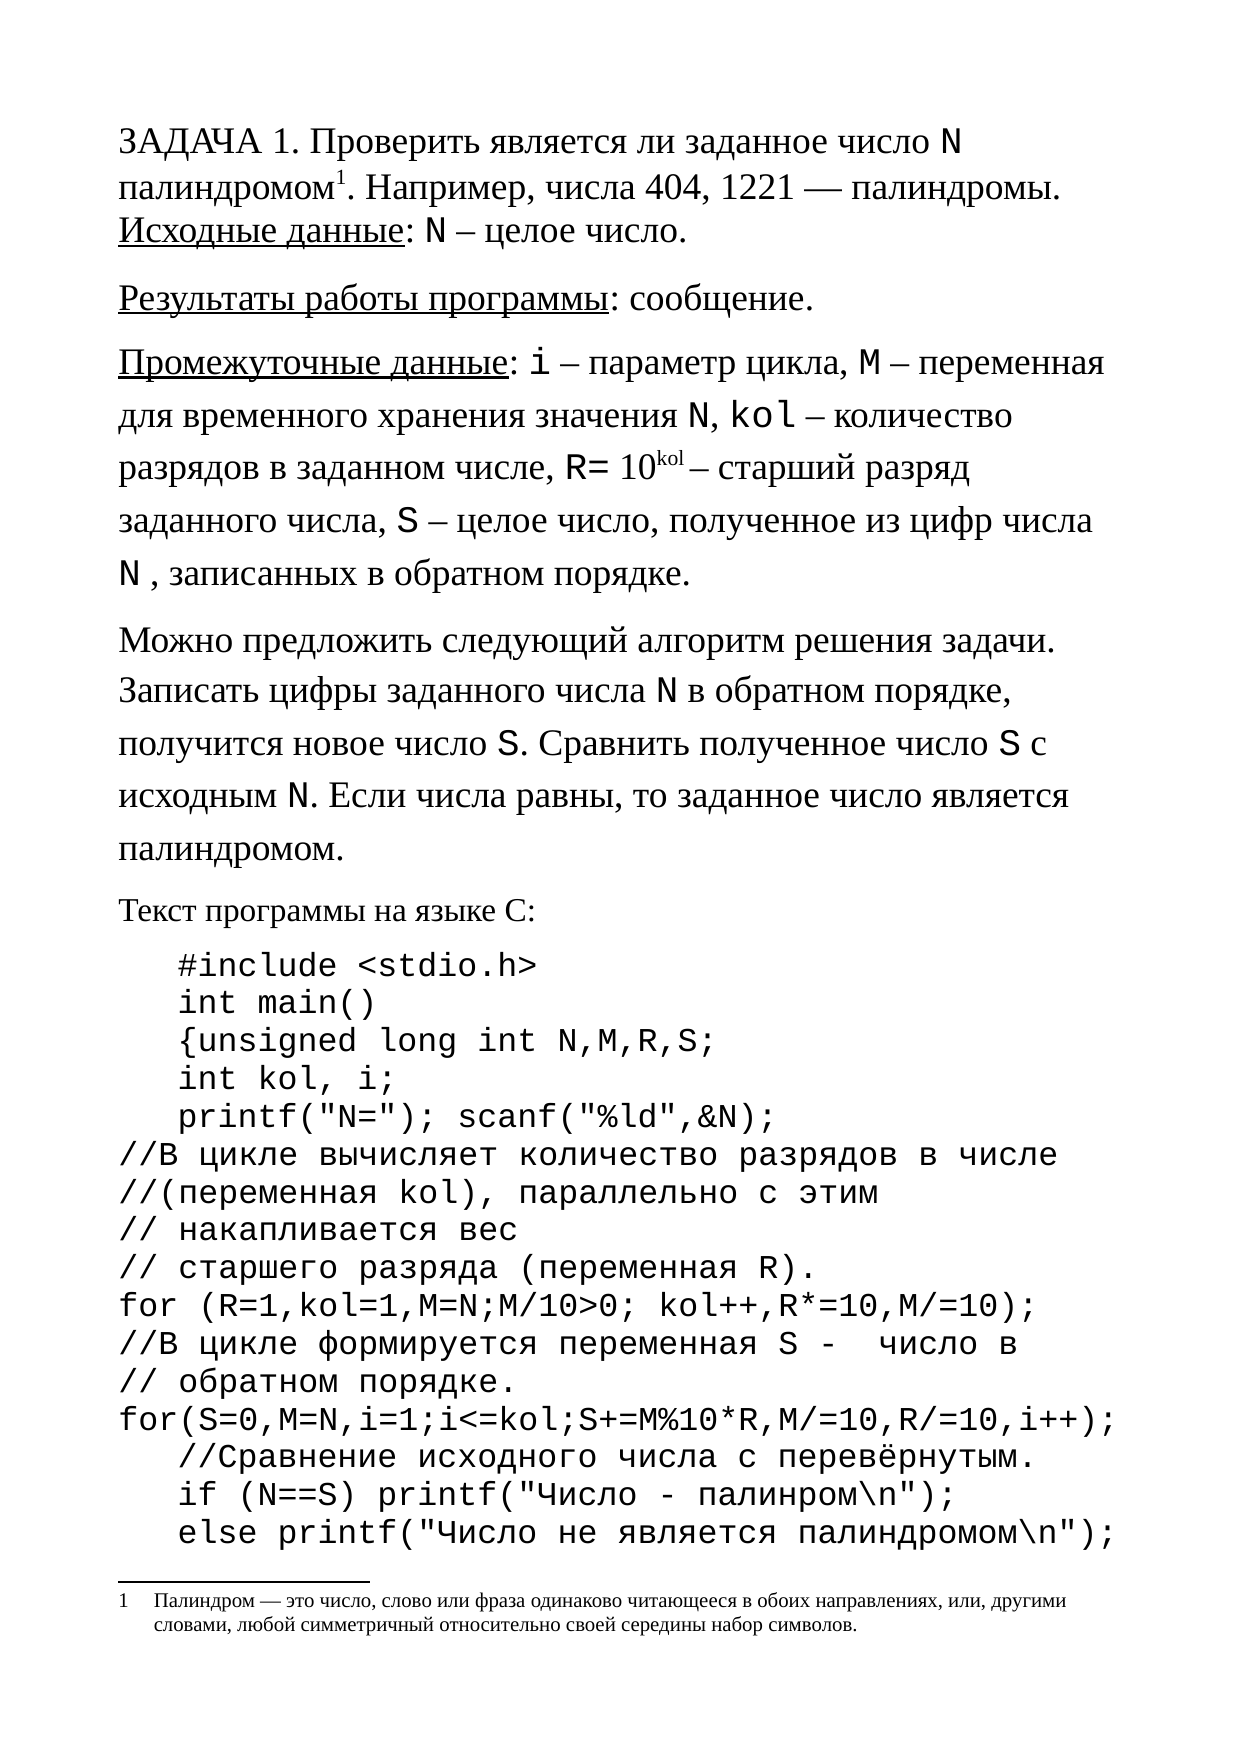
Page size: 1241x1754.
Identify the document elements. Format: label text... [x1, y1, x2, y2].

text // накапливается вес [118, 1213, 1122, 1251]
text {unsigned long int N,M,R,S; [177, 1024, 1122, 1062]
text Исходные данные: N – целое число. [118, 207, 1122, 254]
text // старшего разряда (переменная R). [118, 1251, 1122, 1289]
text int kol, i; [177, 1062, 1122, 1100]
text #include <stdio.h> [177, 948, 1122, 986]
text if (N==S) printf("Число - палинром\n"); [177, 1478, 1122, 1516]
text Можно предложить следующий алгоритм решения задачи. Записать цифры заданного числа N в обратном порядке, получится новое число S. Сравнить полученное число S с исходным N. Если числа равны, то заданное число является палиндромом. [118, 618, 1122, 869]
text // обратном порядке. [118, 1364, 1122, 1402]
text //В цикле формируется переменная S - число в [118, 1327, 1122, 1364]
text printf("N="); scanf("%ld",&N); [177, 1100, 1122, 1137]
text Промежуточные данные: i – параметр цикла, M – переменная для временного хранения значения N, kol – количество разрядов в заданном числе, R= 10kol – старший разряд заданного числа, S – целое число, полученное из цифр числа N , записанных в обратном порядке. [118, 339, 1122, 596]
text Палиндром — это число, слово или фраза одинаково читающееся в обоих направлениях, или, другими словами, любой симметричный относительно своей середины набор символов. [118, 1588, 1122, 1636]
text ЗАДАЧА 1. Проверить является ли заданное число N палиндромом. Например, числа 404, 1221 — палиндромы. [118, 118, 1122, 207]
text int main() [177, 986, 1122, 1024]
text //Сравнение исходного числа с перевёрнутым. [177, 1440, 1122, 1478]
text Текст программы на языке С: [118, 890, 1122, 928]
text else printf("Число не является палиндромом\n"); [177, 1516, 1122, 1553]
text //(переменная kol), параллельно с этим [118, 1175, 1122, 1213]
text Результаты работы программы: сообщение. [118, 275, 1122, 318]
text //В цикле вычисляет количество разрядов в числе [118, 1137, 1122, 1175]
text for (R=1,kol=1,M=N;M/10>0; kol++,R*=10,M/=10); [118, 1289, 1122, 1327]
text for(S=0,M=N,i=1;i<=kol;S+=M%10*R,M/=10,R/=10,i++); [118, 1402, 1122, 1440]
